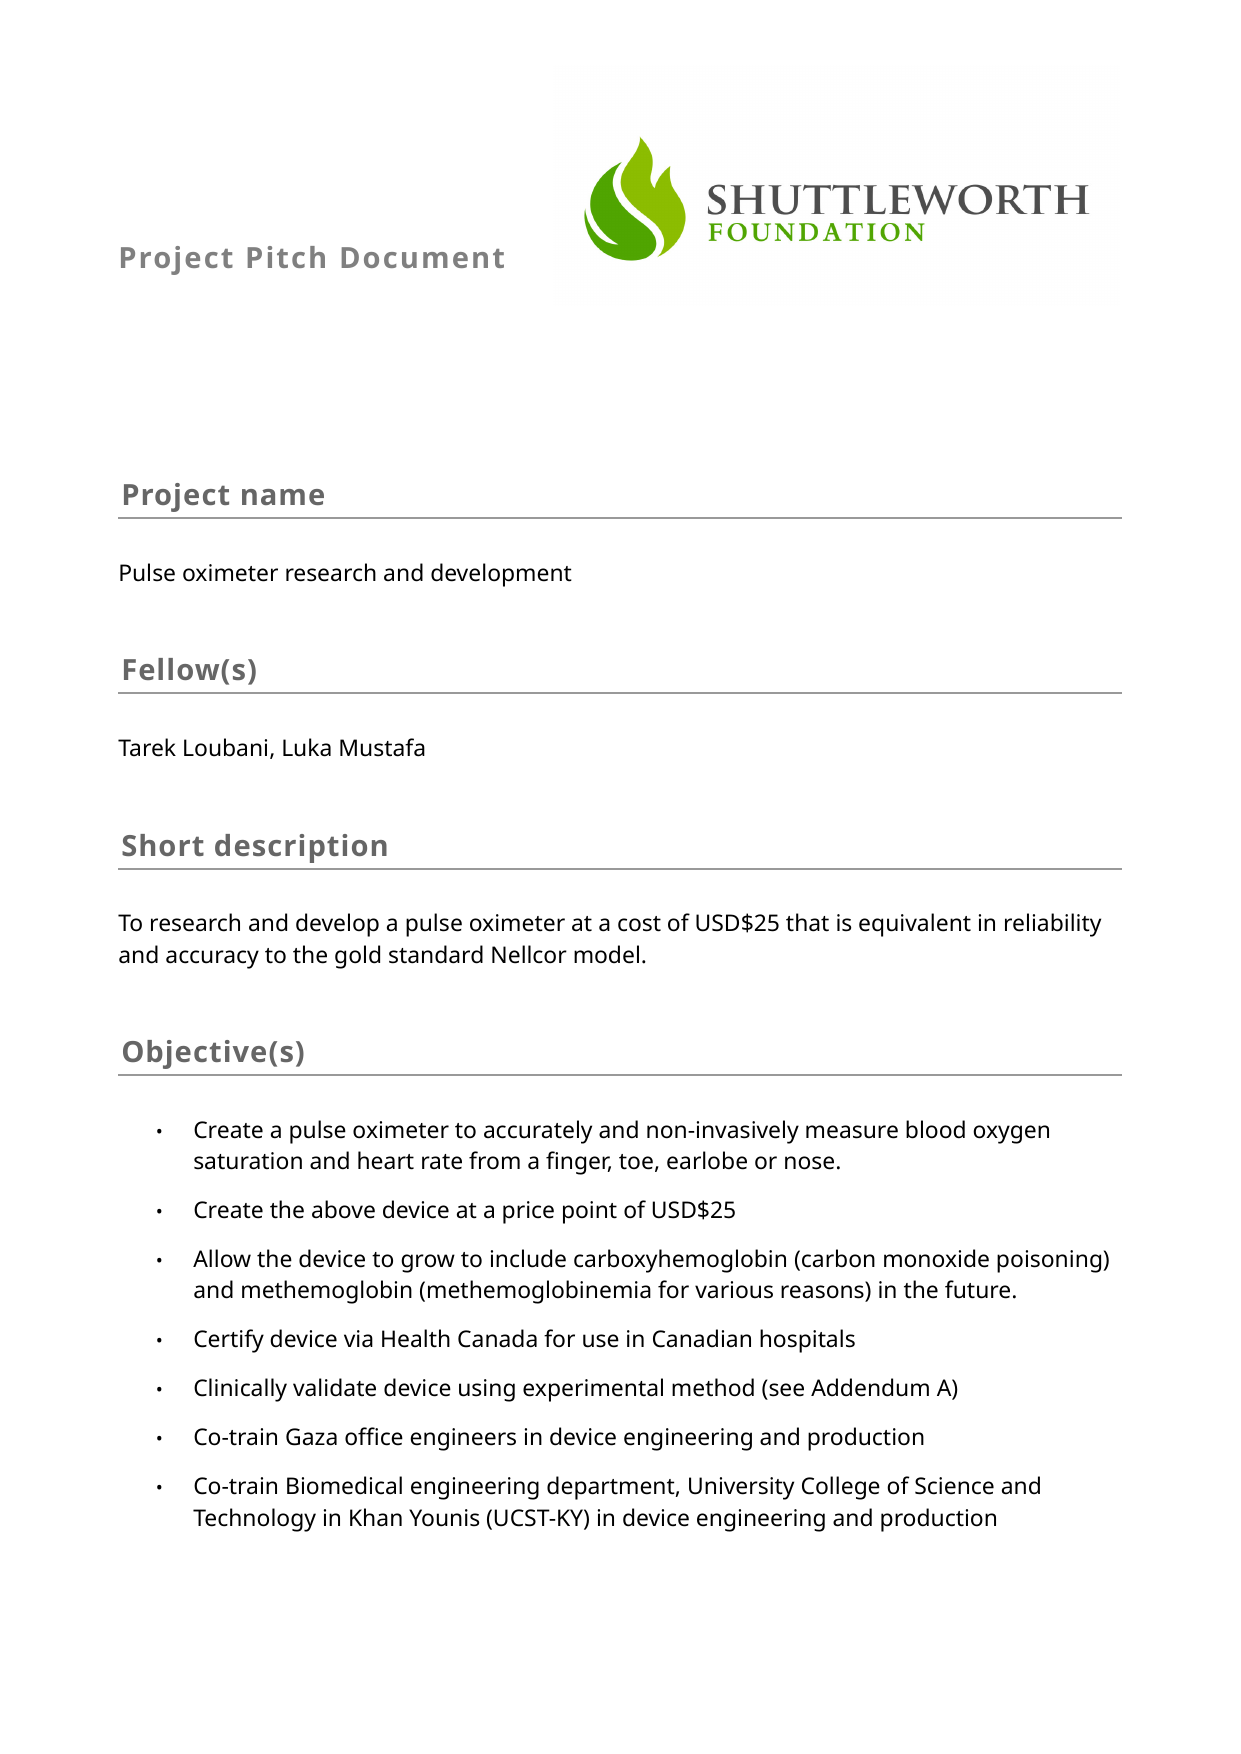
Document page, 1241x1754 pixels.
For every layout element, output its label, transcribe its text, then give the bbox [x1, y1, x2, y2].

text Pulse oximeter research and development [118, 556, 1122, 588]
list Co-train Gaza office engineers in device engineering and production [156, 1421, 1122, 1452]
subtitle Objective(s) [118, 1029, 1122, 1074]
subtitle Fellow(s) [118, 647, 1122, 692]
picture [553, 65, 1121, 306]
list Create the above device at a price point of USD$25 [156, 1194, 1122, 1225]
list Clinically validate device using experimental method (see Addendum A) [156, 1372, 1122, 1403]
list Certify device via Health Canada for use in Canadian hospitals [156, 1323, 1122, 1354]
subtitle Short description [118, 822, 1122, 868]
list Create a pulse oximeter to accurately and non-invasively measure blood oxygen saturation and heart rate from a finger, toe, earlobe or nose. [156, 1114, 1122, 1176]
subtitle Project name [118, 471, 1122, 517]
list Co-train Biomedical engineering department, University College of Science and Technology in Khan Younis (UCST-KY) in device engineering and production [156, 1470, 1122, 1533]
list Allow the device to grow to include carboxyhemoglobin (carbon monoxide poisoning) and methemoglobin (methemoglobinemia for various reasons) in the future. [156, 1243, 1122, 1306]
text To research and develop a pulse oximeter at a cost of USD$25 that is equivalent in reliability and accuracy to the gold standard Nellcor model. [118, 907, 1122, 970]
text Tarek Loubani, Luka Mustafa [118, 732, 1122, 763]
